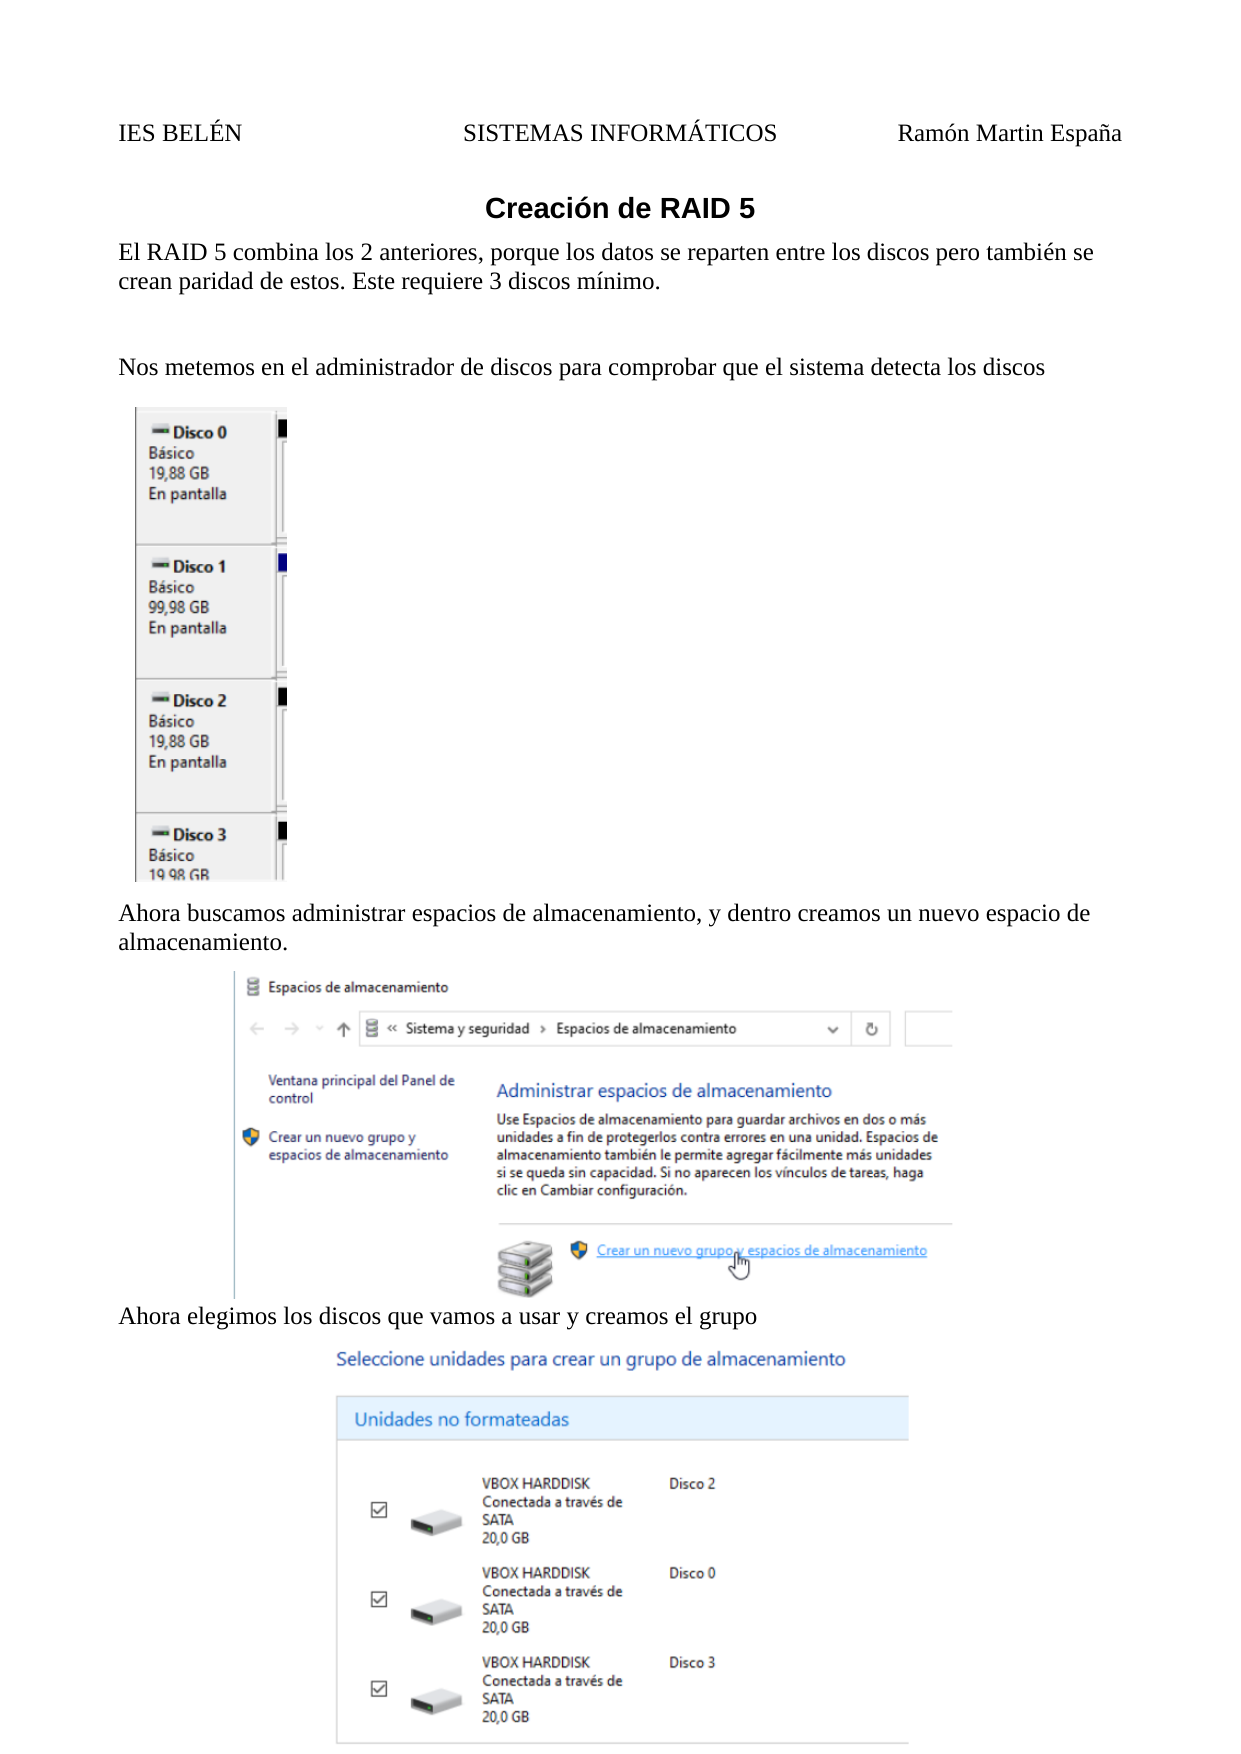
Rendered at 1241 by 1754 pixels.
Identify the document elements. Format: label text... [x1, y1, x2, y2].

picture [233, 971, 953, 1299]
text Nos metemos en el administrador de discos para comprobar que el sistema detecta los discos [118, 352, 1122, 381]
text Ahora elegimos los discos que vamos a usar y creamos el grupo [118, 1301, 1122, 1329]
text El RAID 5 combina los 2 anteriores, porque los datos se reparten entre los discos pero también se crean paridad de estos. Este requiere 3 discos mínimo. [118, 237, 1122, 294]
subtitle Creación de RAID 5 [118, 191, 1122, 224]
text Ahora buscamos administrar espacios de almacenamiento, y dentro creamos un nuevo espacio de almacenamiento. [118, 898, 1122, 956]
picture [135, 407, 287, 882]
picture [331, 1337, 909, 1754]
